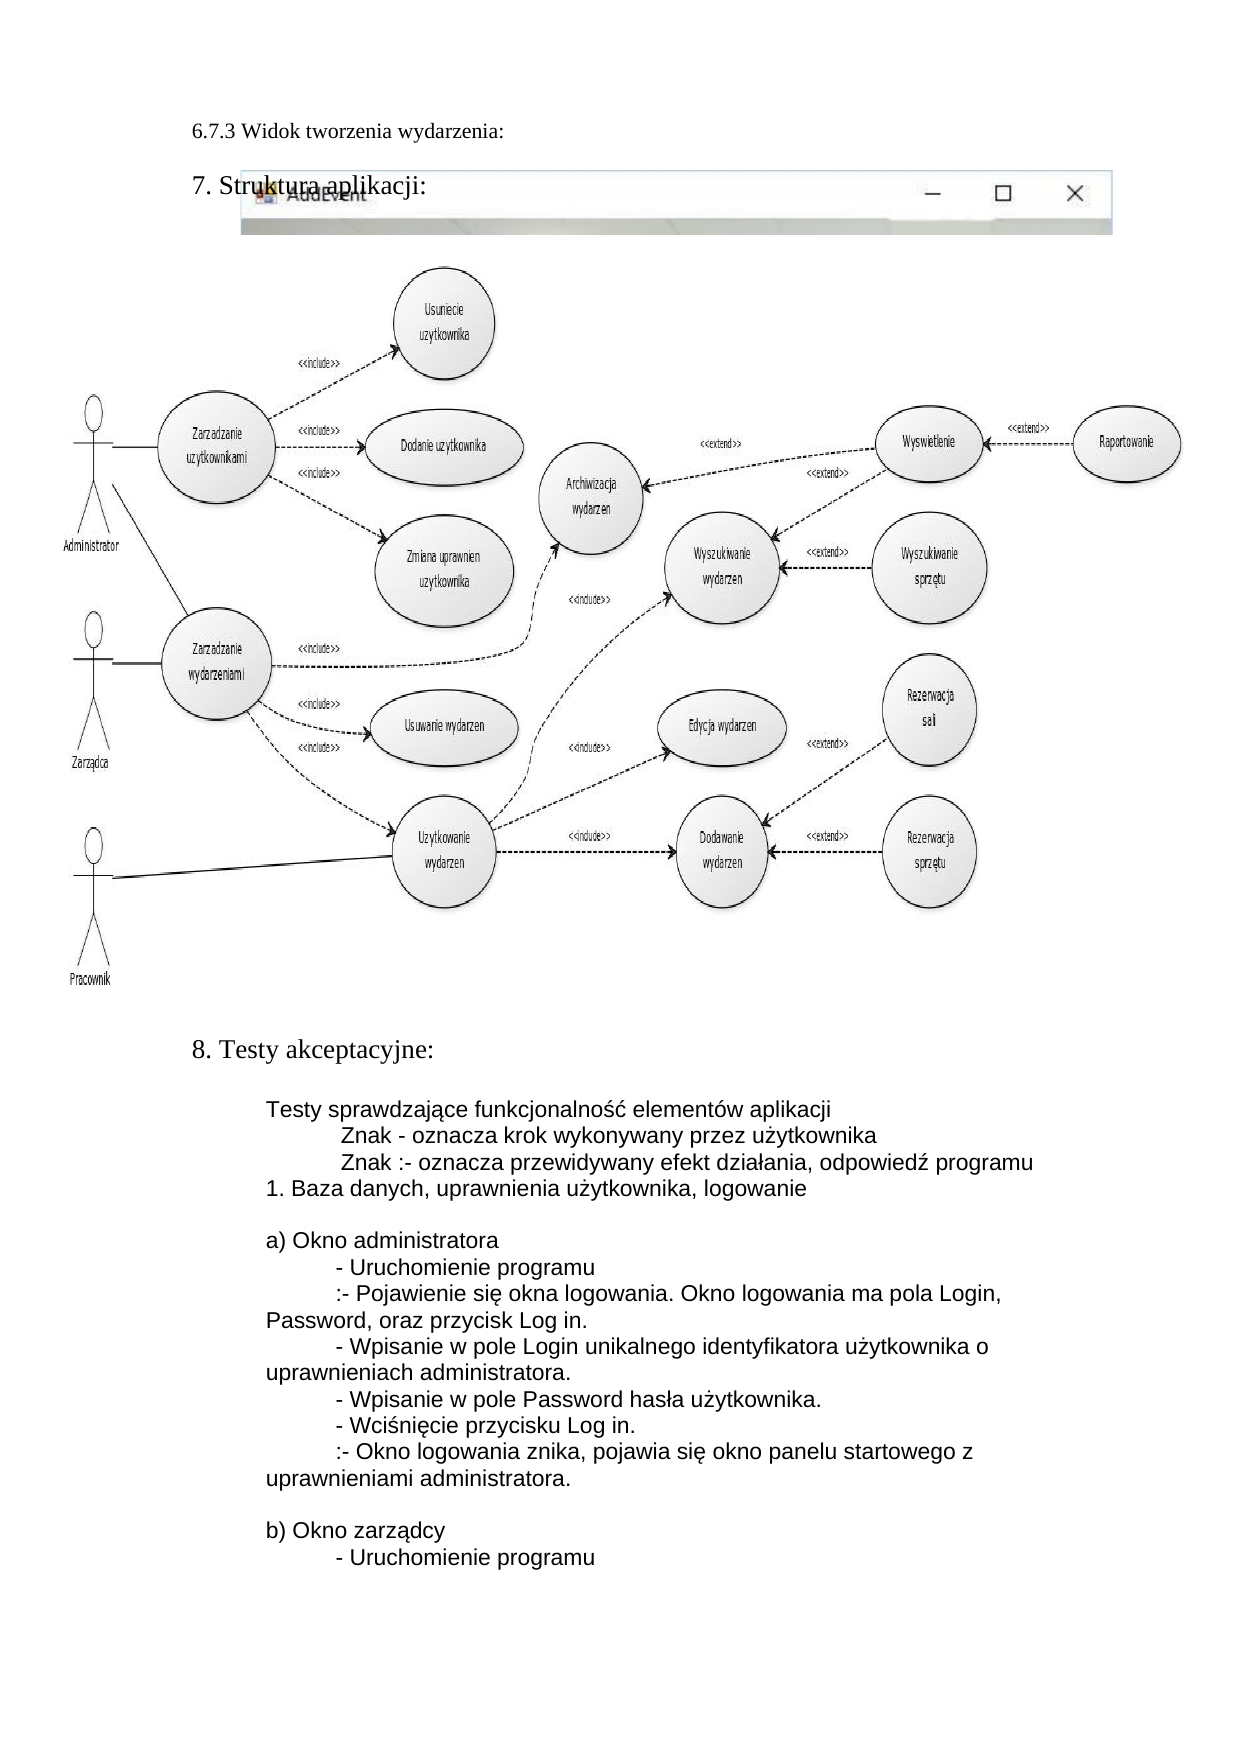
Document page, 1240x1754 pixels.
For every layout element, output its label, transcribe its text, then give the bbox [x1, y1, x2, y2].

text b) Okno zarządcy [266, 1517, 1107, 1544]
text - Wpisanie w pole Password hasła użytkownika. [266, 1386, 1107, 1412]
text :- Okno logowania znika, pojawia się okno panelu startowego z uprawnieniami administratora. [266, 1438, 1107, 1491]
text - Wciśnięcie przycisku Log in. [266, 1412, 1107, 1438]
text :- Pojawienie się okna logowania. Okno logowania ma pola Login, Password, oraz przycisk Log in. [266, 1280, 1107, 1333]
text Testy sprawdzające funkcjonalność elementów aplikacji [266, 1096, 1240, 1122]
text [192, 225, 240, 235]
text 7. Struktura aplikacji: [192, 169, 1107, 200]
text a) Okno administratora [266, 1227, 1107, 1254]
text - Uruchomienie programu [266, 1544, 1107, 1570]
text 8. Testy akceptacyjne: [192, 1034, 1107, 1064]
text - Uruchomienie programu [266, 1254, 1107, 1280]
text 1. Baza danych, uprawnienia użytkownika, logowanie [266, 1175, 1107, 1201]
text - Wpisanie w pole Login unikalnego identyfikatora użytkownika o uprawnieniach administratora. [266, 1333, 1107, 1386]
text Znak :- oznacza przewidywany efekt działania, odpowiedź programu [266, 1148, 1107, 1175]
text 6.7.3 Widok tworzenia wydarzenia: [192, 118, 1107, 143]
text Znak - oznacza krok wykonywany przez użytkownika [266, 1122, 1107, 1148]
